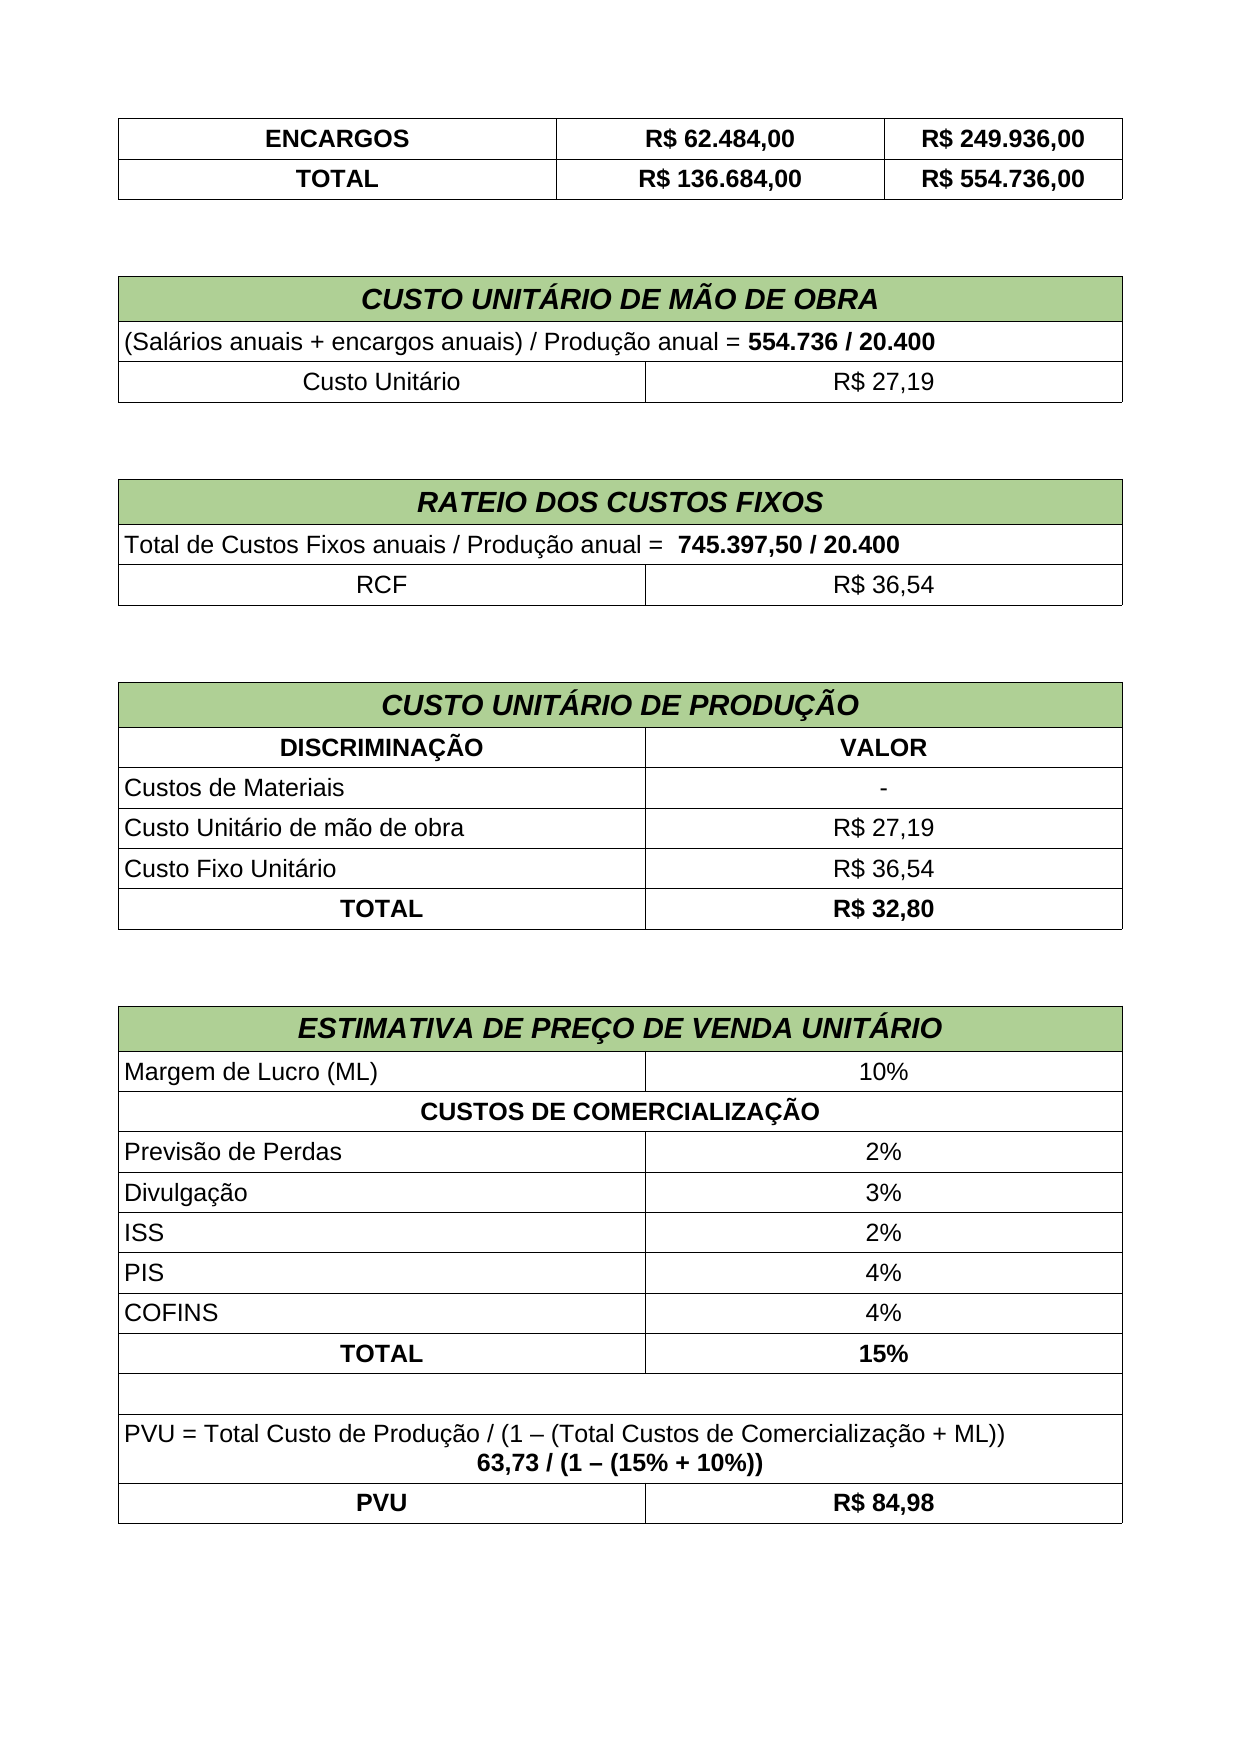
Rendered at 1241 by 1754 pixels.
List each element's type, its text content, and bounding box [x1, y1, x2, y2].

table_cell COFINS [119, 1294, 645, 1333]
table_cell Custos de Materiais [119, 768, 645, 807]
table_cell R$ 27,19 [646, 362, 1122, 402]
table_cell Previsão de Perdas [119, 1132, 645, 1172]
table_cell CUSTOS DE COMERCIALIZAÇÃO [119, 1092, 1122, 1131]
table_cell RCF [119, 565, 645, 604]
table_cell Custo Unitário [119, 362, 645, 402]
table_cell ISS [119, 1213, 645, 1252]
table_cell - [646, 768, 1122, 807]
table_cell Custo Unitário de mão de obra [119, 809, 645, 848]
table_cell DISCRIMINAÇÃO [119, 728, 645, 767]
table_cell R$ 62.484,00 [557, 119, 884, 158]
table_cell R$ 136.684,00 [557, 160, 884, 199]
table_cell PVU = Total Custo de Produção / (1 – (Total Custos de Comercialização + ML)) 63,73 / (1 – (15% + 10%)) [119, 1415, 1122, 1483]
table_cell R$ 84,98 [646, 1484, 1122, 1523]
table_cell 15% [646, 1334, 1122, 1373]
table_cell VALOR [646, 728, 1122, 767]
table_cell TOTAL [119, 1334, 645, 1373]
table_cell R$ 36,54 [646, 565, 1122, 604]
table_cell 3% [646, 1173, 1122, 1212]
table_cell Custo Fixo Unitário [119, 849, 645, 888]
table_cell R$ 249.936,00 [885, 119, 1122, 158]
table_header CUSTO UNITÁRIO DE MÃO DE OBRA [119, 277, 1122, 321]
table_cell R$ 554.736,00 [885, 160, 1122, 199]
table_cell [119, 1374, 1122, 1413]
table_cell (Salários anuais + encargos anuais) / Produção anual = 554.736 / 20.400 [119, 322, 1122, 361]
table_cell 10% [646, 1052, 1122, 1091]
table_cell TOTAL [119, 160, 556, 199]
table_cell Divulgação [119, 1173, 645, 1212]
table_cell PVU [119, 1484, 645, 1523]
table_cell TOTAL [119, 889, 645, 928]
table_header RATEIO DOS CUSTOS FIXOS [119, 480, 1122, 524]
table_cell Total de Custos Fixos anuais / Produção anual = 745.397,50 / 20.400 [119, 525, 1122, 564]
table_cell Margem de Lucro (ML) [119, 1052, 645, 1091]
table_cell 2% [646, 1132, 1122, 1172]
table_cell 4% [646, 1253, 1122, 1293]
table_cell R$ 36,54 [646, 849, 1122, 888]
table_header ESTIMATIVA DE PREÇO DE VENDA UNITÁRIO [119, 1007, 1122, 1051]
table_cell R$ 27,19 [646, 809, 1122, 848]
table_cell 4% [646, 1294, 1122, 1333]
table_cell ENCARGOS [119, 119, 556, 158]
table_cell 2% [646, 1213, 1122, 1252]
table_cell R$ 32,80 [646, 889, 1122, 928]
table_header CUSTO UNITÁRIO DE PRODUÇÃO [119, 683, 1122, 727]
table_cell PIS [119, 1253, 645, 1293]
